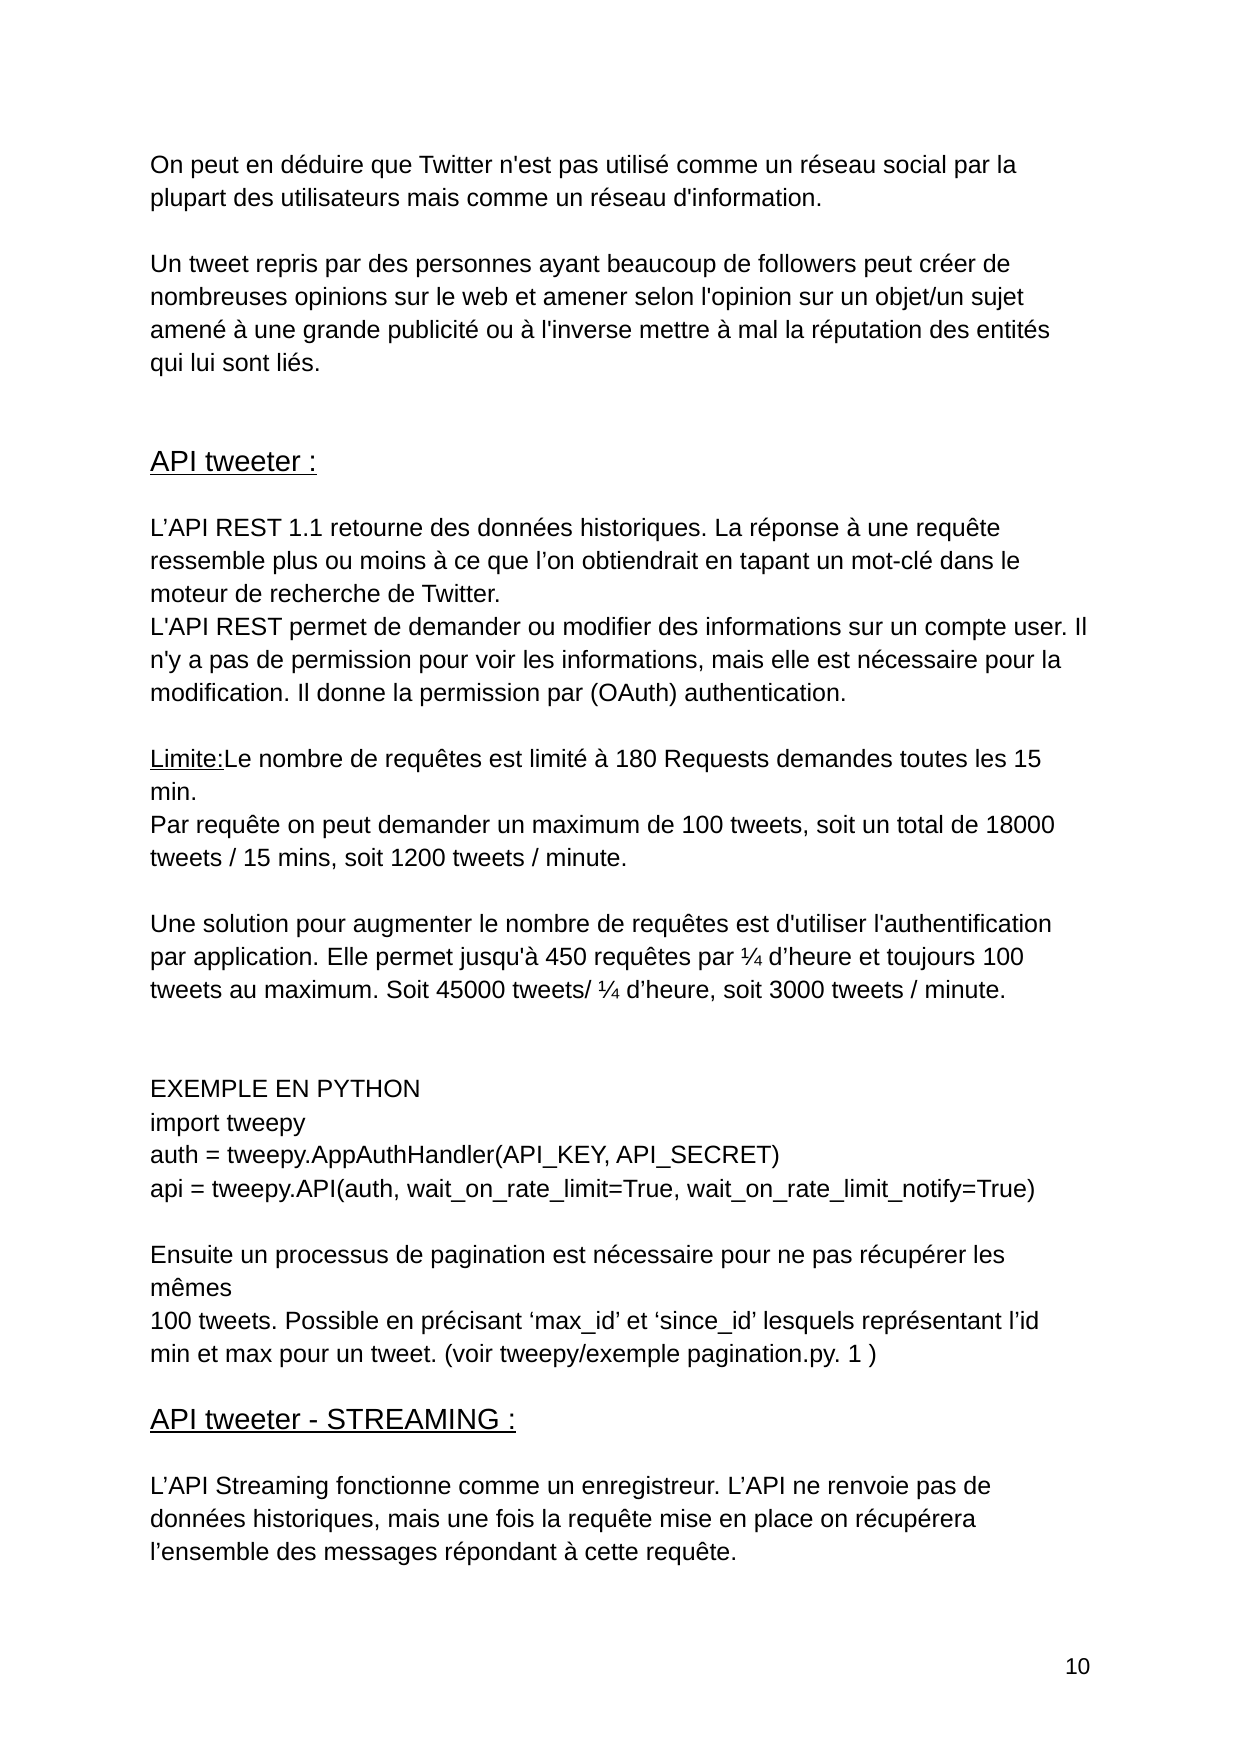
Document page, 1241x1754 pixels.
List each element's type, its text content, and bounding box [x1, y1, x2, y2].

text L’API REST 1.1 retourne des données historiques. La réponse à une requête ressemble plus ou moins à ce que l’on obtiendrait en tapant un mot-clé dans le moteur de recherche de Twitter. [150, 513, 1090, 608]
text API tweeter - STREAMING : [150, 1402, 1090, 1435]
text Par requête on peut demander un maximum de 100 tweets, soit un total de 18000 tweets / 15 mins, soit 1200 tweets / minute. [150, 810, 1090, 872]
text On peut en déduire que Twitter n'est pas utilisé comme un réseau social par la plupart des utilisateurs mais comme un réseau d'information. [150, 150, 1090, 212]
text min et max pour un tweet. (voir tweepy/exemple pagination.py. 1 ) [150, 1339, 1090, 1367]
text auth = tweepy.AppAuthHandler(API_KEY, API_SECRET) [150, 1141, 1090, 1169]
text Un tweet repris par des personnes ayant beaucoup de followers peut créer de nombreuses opinions sur le web et amener selon l'opinion sur un objet/un sujet amené à une grande publicité ou à l'inverse mettre à mal la réputation des entités qui lui sont liés. [150, 249, 1090, 377]
text import tweepy [150, 1107, 1090, 1136]
text Ensuite un processus de pagination est nécessaire pour ne pas récupérer les mêmes [150, 1239, 1090, 1301]
text Limite:Le nombre de requêtes est limité à 180 Requests demandes toutes les 15 min. [150, 744, 1090, 806]
text Une solution pour augmenter le nombre de requêtes est d'utiliser l'authentification par application. Elle permet jusqu'à 450 requêtes par ¼ d’heure et toujours 100 tweets au maximum. Soit 45000 tweets/ ¼ d’heure, soit 3000 tweets / minute. [150, 909, 1090, 1004]
text API tweeter : [150, 444, 1090, 478]
text EXEMPLE EN PYTHON [150, 1074, 1090, 1103]
text L’API Streaming fonctionne comme un enregistreur. L’API ne renvoie pas de données historiques, mais une fois la requête mise en place on récupérera l’ensemble des messages répondant à cette requête. [150, 1471, 1090, 1565]
text L'API REST permet de demander ou modifier des informations sur un compte user. Il n'y a pas de permission pour voir les informations, mais elle est nécessaire pour la modification. Il donne la permission par (OAuth) authentication. [150, 612, 1090, 707]
text 100 tweets. Possible en précisant ‘max_id’ et ‘since_id’ lesquels représentant l’id [150, 1306, 1090, 1334]
text api = tweepy.API(auth, wait_on_rate_limit=True, wait_on_rate_limit_notify=True) [150, 1173, 1090, 1202]
